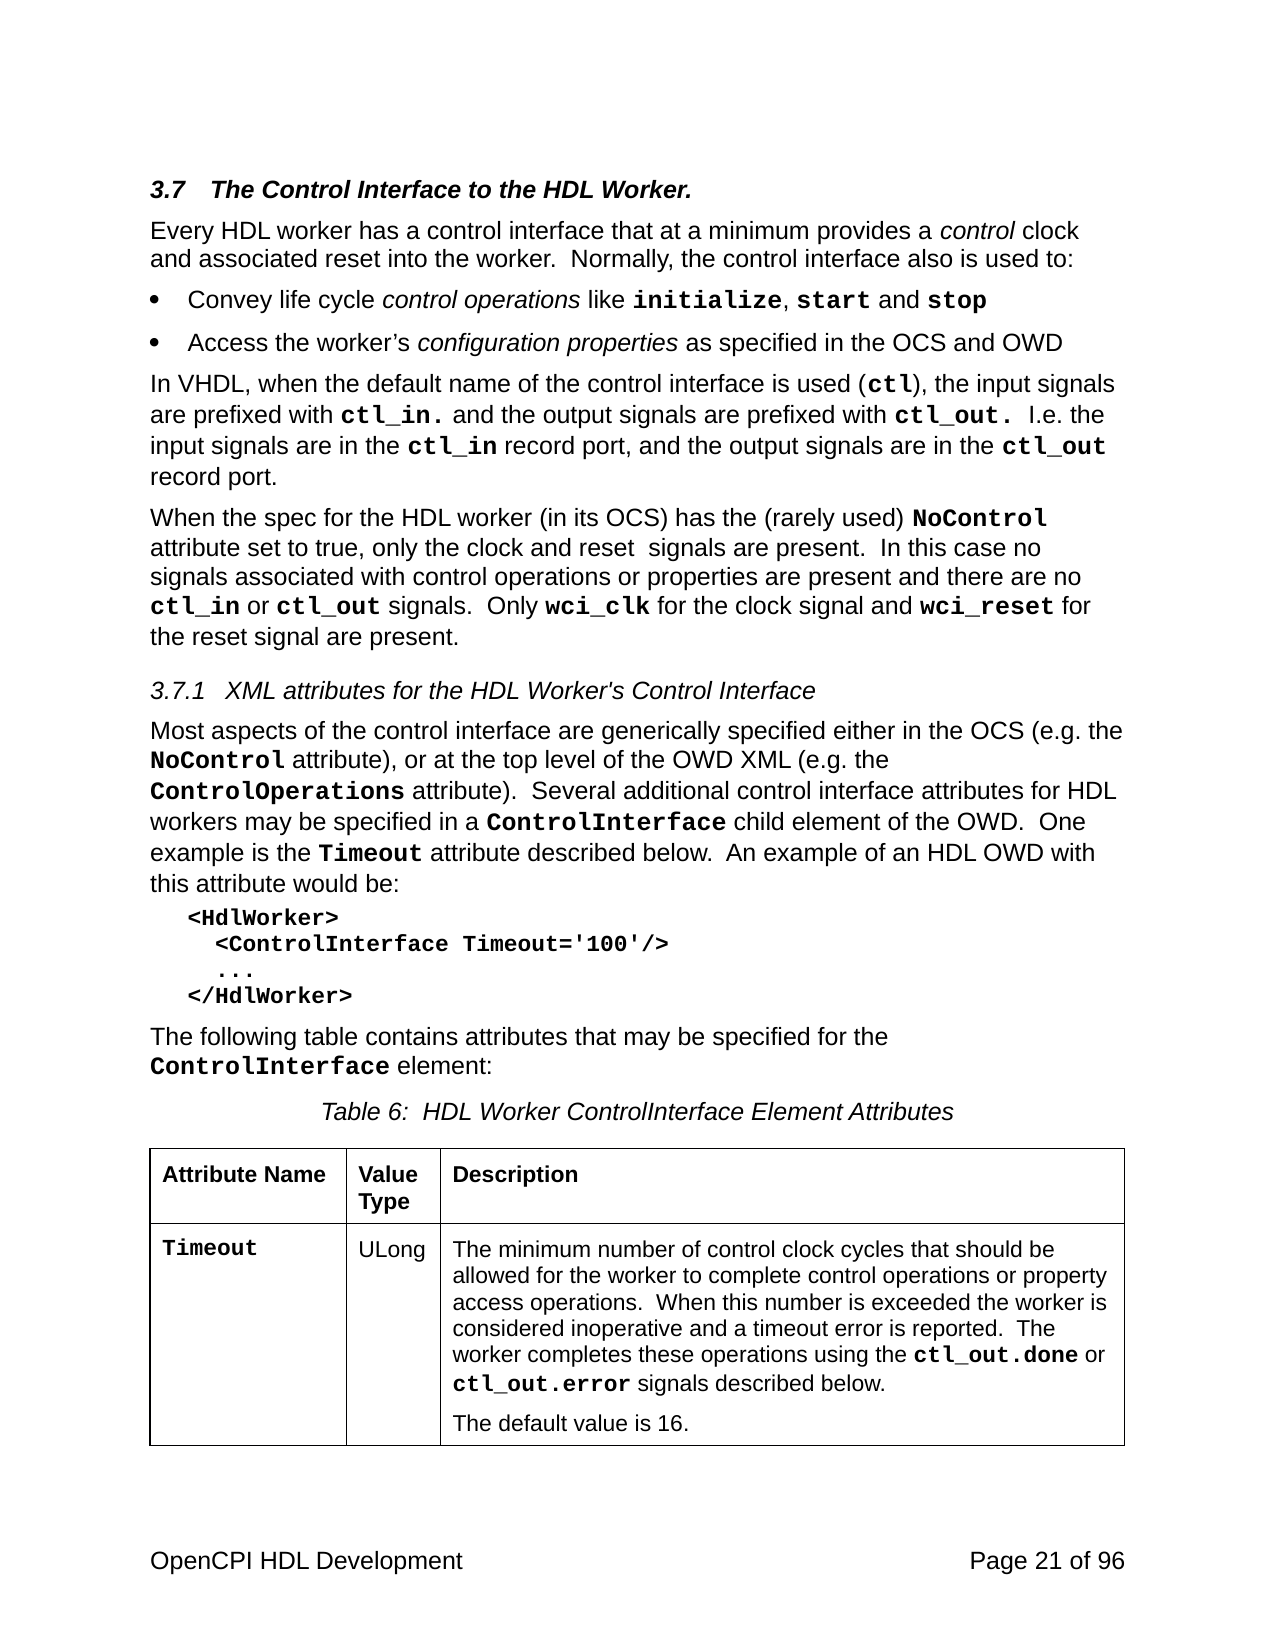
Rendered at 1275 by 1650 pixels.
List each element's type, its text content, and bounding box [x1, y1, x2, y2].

text Table 6: HDL Worker ControlInterface Element Attributes [150, 1097, 1125, 1126]
table_header Value Type [347, 1149, 440, 1223]
text Most aspects of the control interface are generically specified either in the OCS (e.g. the NoControl attribute), or at the top level of the OWD XML (e.g. the ControlOperations attribute). Several additional control interface attributes for HDL workers may be specified in a ControlInterface child element of the OWD. One example is the Timeout attribute described below. An example of an HDL OWD with this attribute would be: [150, 716, 1125, 898]
subtitle XML attributes for the HDL Worker's Control Interface [150, 676, 1125, 704]
table_cell ULong [347, 1224, 440, 1445]
table_cell The minimum number of control clock cycles that should be allowed for the worker to complete control operations or property access operations. When this number is exceeded the worker is considered inoperative and a timeout error is reported. The worker completes these operations using the ctl_out.done or ctl_out.error signals described below. The default value is 16. [441, 1224, 1124, 1445]
list Convey life cycle control operations like initialize, start and stop [150, 285, 1125, 316]
text In VHDL, when the default name of the control interface is used (ctl), the input signals are prefixed with ctl_in. and the output signals are prefixed with ctl_out. I.e. the input signals are in the ctl_in record port, and the output signals are in the ctl_out record port. [150, 369, 1125, 491]
table_header Description [441, 1149, 1124, 1223]
subtitle The Control Interface to the HDL Worker. [150, 175, 1125, 204]
text Every HDL worker has a control interface that at a minimum provides a control clock and associated reset into the worker. Normally, the control interface also is used to: [150, 216, 1125, 273]
table_cell Timeout [151, 1224, 346, 1445]
table_header Attribute Name [151, 1149, 346, 1223]
list Access the worker’s configuration properties as specified in the OCS and OWD [150, 328, 1125, 357]
text The following table contains attributes that may be specified for the ControlInterface element: [150, 1022, 1125, 1082]
text When the spec for the HDL worker (in its OCS) has the (rarely used) NoControl attribute set to true, only the clock and reset signals are present. In this case no signals associated with control operations or properties are present and there are no ctl_in or ctl_out signals. Only wci_clk for the clock signal and wci_reset for the reset signal are present. [150, 502, 1125, 651]
text <HdlWorker> <ControlInterface Timeout='100'/> ... </HdlWorker> [187, 907, 1125, 1010]
